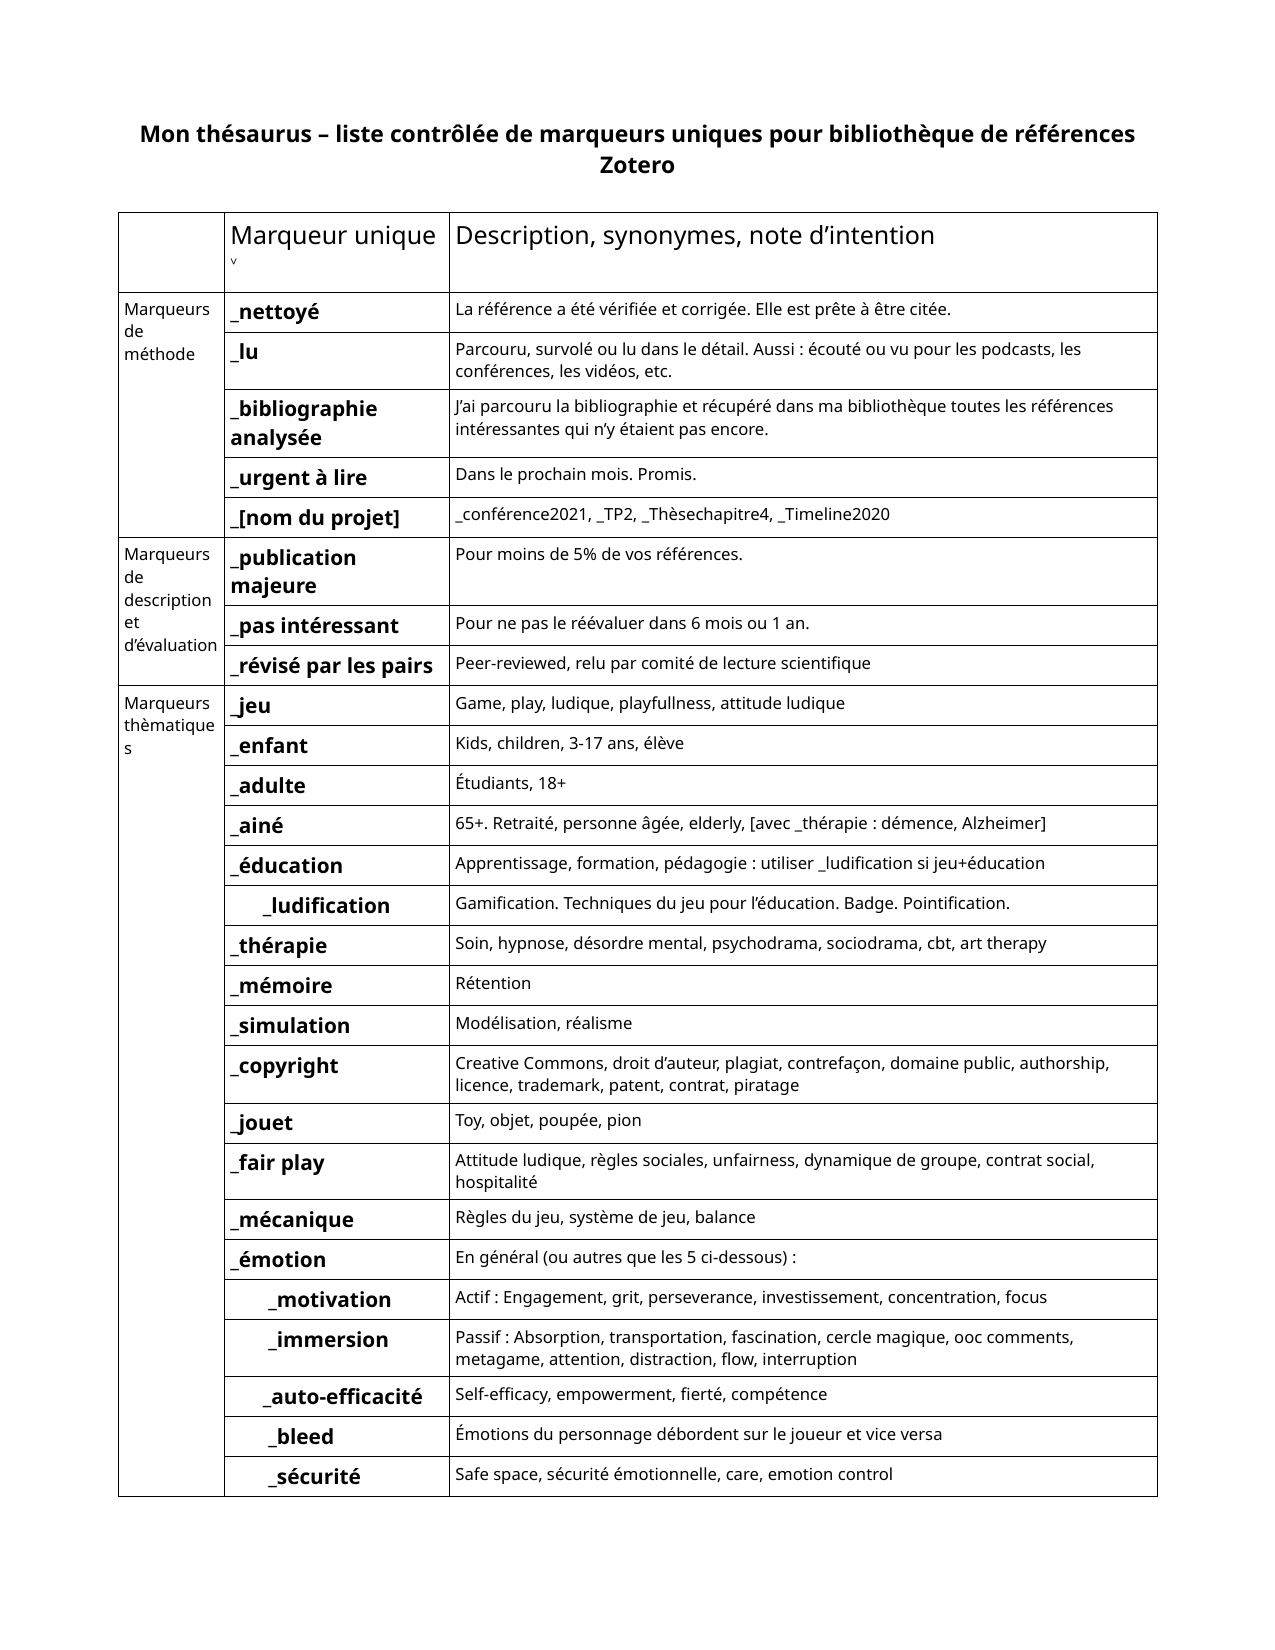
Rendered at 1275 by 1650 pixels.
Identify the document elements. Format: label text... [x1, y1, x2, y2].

table_cell Kids, children, 3-17 ans, élève [450, 726, 1157, 765]
table_cell _émotion [225, 1240, 449, 1279]
table_cell _ainé [225, 806, 449, 845]
table_cell 65+. Retraité, personne âgée, elderly, [avec _thérapie : démence, Alzheimer] [450, 806, 1157, 845]
table_cell _lu [225, 333, 449, 388]
table_cell Étudiants, 18+ [450, 766, 1157, 805]
table_cell _motivation [225, 1280, 449, 1319]
text Mon thésaurus – liste contrôlée de marqueurs uniques pour bibliothèque de références Zotero [118, 118, 1157, 181]
table_cell Rétention [450, 966, 1157, 1005]
table_cell Soin, hypnose, désordre mental, psychodrama, sociodrama, cbt, art therapy [450, 926, 1157, 965]
table_cell Toy, objet, poupée, pion [450, 1104, 1157, 1142]
table_cell _conférence2021, _TP2, _Thèsechapitre4, _Timeline2020 [450, 498, 1157, 537]
table_cell _révisé par les pairs [225, 646, 449, 685]
table_cell _jouet [225, 1104, 449, 1142]
table_cell _mémoire [225, 966, 449, 1005]
table_cell Peer-reviewed, relu par comité de lecture scientifique [450, 646, 1157, 685]
table_cell La référence a été vérifiée et corrigée. Elle est prête à être citée. [450, 293, 1157, 332]
table_cell Pour ne pas le réévaluer dans 6 mois ou 1 an. [450, 606, 1157, 645]
table_cell Safe space, sécurité émotionnelle, care, emotion control [450, 1457, 1157, 1496]
table_cell Parcouru, survolé ou lu dans le détail. Aussi : écouté ou vu pour les podcasts, les conférences, les vidéos, etc. [450, 333, 1157, 388]
table_cell Pour moins de 5% de vos références. [450, 538, 1157, 605]
table_cell _sécurité [225, 1457, 449, 1496]
table_cell _urgent à lire [225, 458, 449, 497]
table_cell En général (ou autres que les 5 ci-dessous) : [450, 1240, 1157, 1279]
table_cell _enfant [225, 726, 449, 765]
table_header [119, 213, 224, 292]
table_cell Apprentissage, formation, pédagogie : utiliser _ludification si jeu+éducation [450, 846, 1157, 885]
table_cell _copyright [225, 1046, 449, 1102]
table_cell _bibliographie analysée [225, 390, 449, 457]
table_cell Marqueurs thèmatiques [119, 686, 224, 1496]
table_cell _fair play [225, 1144, 449, 1199]
table_cell Actif : Engagement, grit, perseverance, investissement, concentration, focus [450, 1280, 1157, 1319]
table_cell _bleed [225, 1417, 449, 1456]
table_cell Marqueurs de méthode [119, 293, 224, 537]
table_cell _adulte [225, 766, 449, 805]
table_cell _ludification [225, 886, 449, 925]
table_cell Gamification. Techniques du jeu pour l’éducation. Badge. Pointification. [450, 886, 1157, 925]
table_cell Attitude ludique, règles sociales, unfairness, dynamique de groupe, contrat social, hospitalité [450, 1144, 1157, 1199]
table_cell _mécanique [225, 1200, 449, 1239]
table_cell Règles du jeu, système de jeu, balance [450, 1200, 1157, 1239]
table_cell _éducation [225, 846, 449, 885]
table_cell Marqueurs de description et d’évaluation [119, 538, 224, 685]
table_cell Dans le prochain mois. Promis. [450, 458, 1157, 497]
table_cell _simulation [225, 1006, 449, 1045]
table_cell Émotions du personnage débordent sur le joueur et vice versa [450, 1417, 1157, 1456]
table_cell J’ai parcouru la bibliographie et récupéré dans ma bibliothèque toutes les références intéressantes qui n’y étaient pas encore. [450, 390, 1157, 457]
table_cell Passif : Absorption, transportation, fascination, cercle magique, ooc comments, metagame, attention, distraction, flow, interruption [450, 1320, 1157, 1376]
table_cell _immersion [225, 1320, 449, 1376]
table_cell _thérapie [225, 926, 449, 965]
table_header Marqueur unique ˅ [225, 213, 449, 292]
table_cell Modélisation, réalisme [450, 1006, 1157, 1045]
table_cell Self-efficacy, empowerment, fierté, compétence [450, 1377, 1157, 1416]
table_cell _[nom du projet] [225, 498, 449, 537]
table_cell _nettoyé [225, 293, 449, 332]
table_cell _jeu [225, 686, 449, 725]
table_cell _publication majeure [225, 538, 449, 605]
table_cell Game, play, ludique, playfullness, attitude ludique [450, 686, 1157, 725]
table_cell _auto-efficacité [225, 1377, 449, 1416]
table_cell _pas intéressant [225, 606, 449, 645]
table_header Description, synonymes, note d’intention [450, 213, 1157, 292]
table_cell Creative Commons, droit d’auteur, plagiat, contrefaçon, domaine public, authorship, licence, trademark, patent, contrat, piratage [450, 1046, 1157, 1102]
